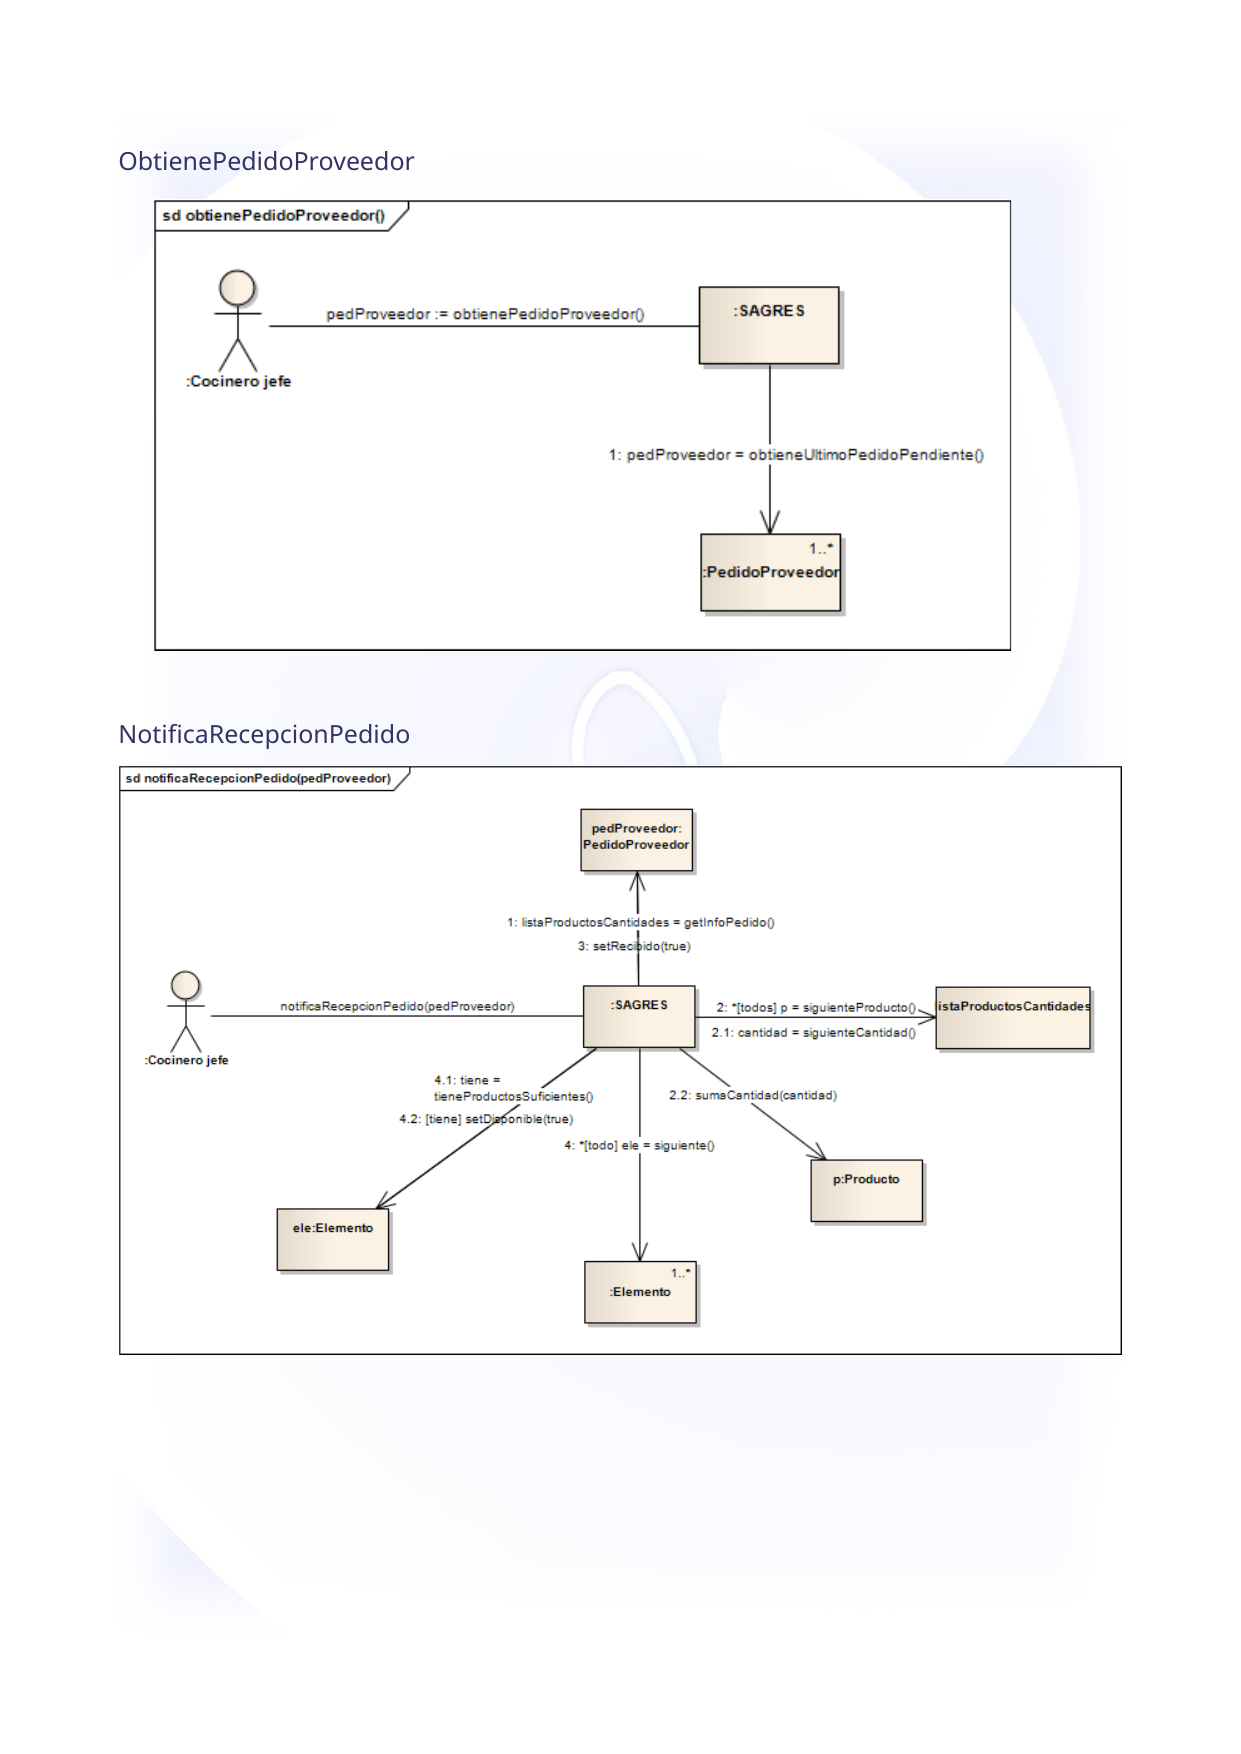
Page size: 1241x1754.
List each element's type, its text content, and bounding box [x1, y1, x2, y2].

subtitle NotificaRecepcionPedido [118, 717, 1122, 751]
picture [118, 118, 1122, 143]
subtitle ObtienePedidoProveedor [118, 143, 1122, 177]
picture [118, 177, 1122, 717]
picture [118, 751, 1122, 1636]
